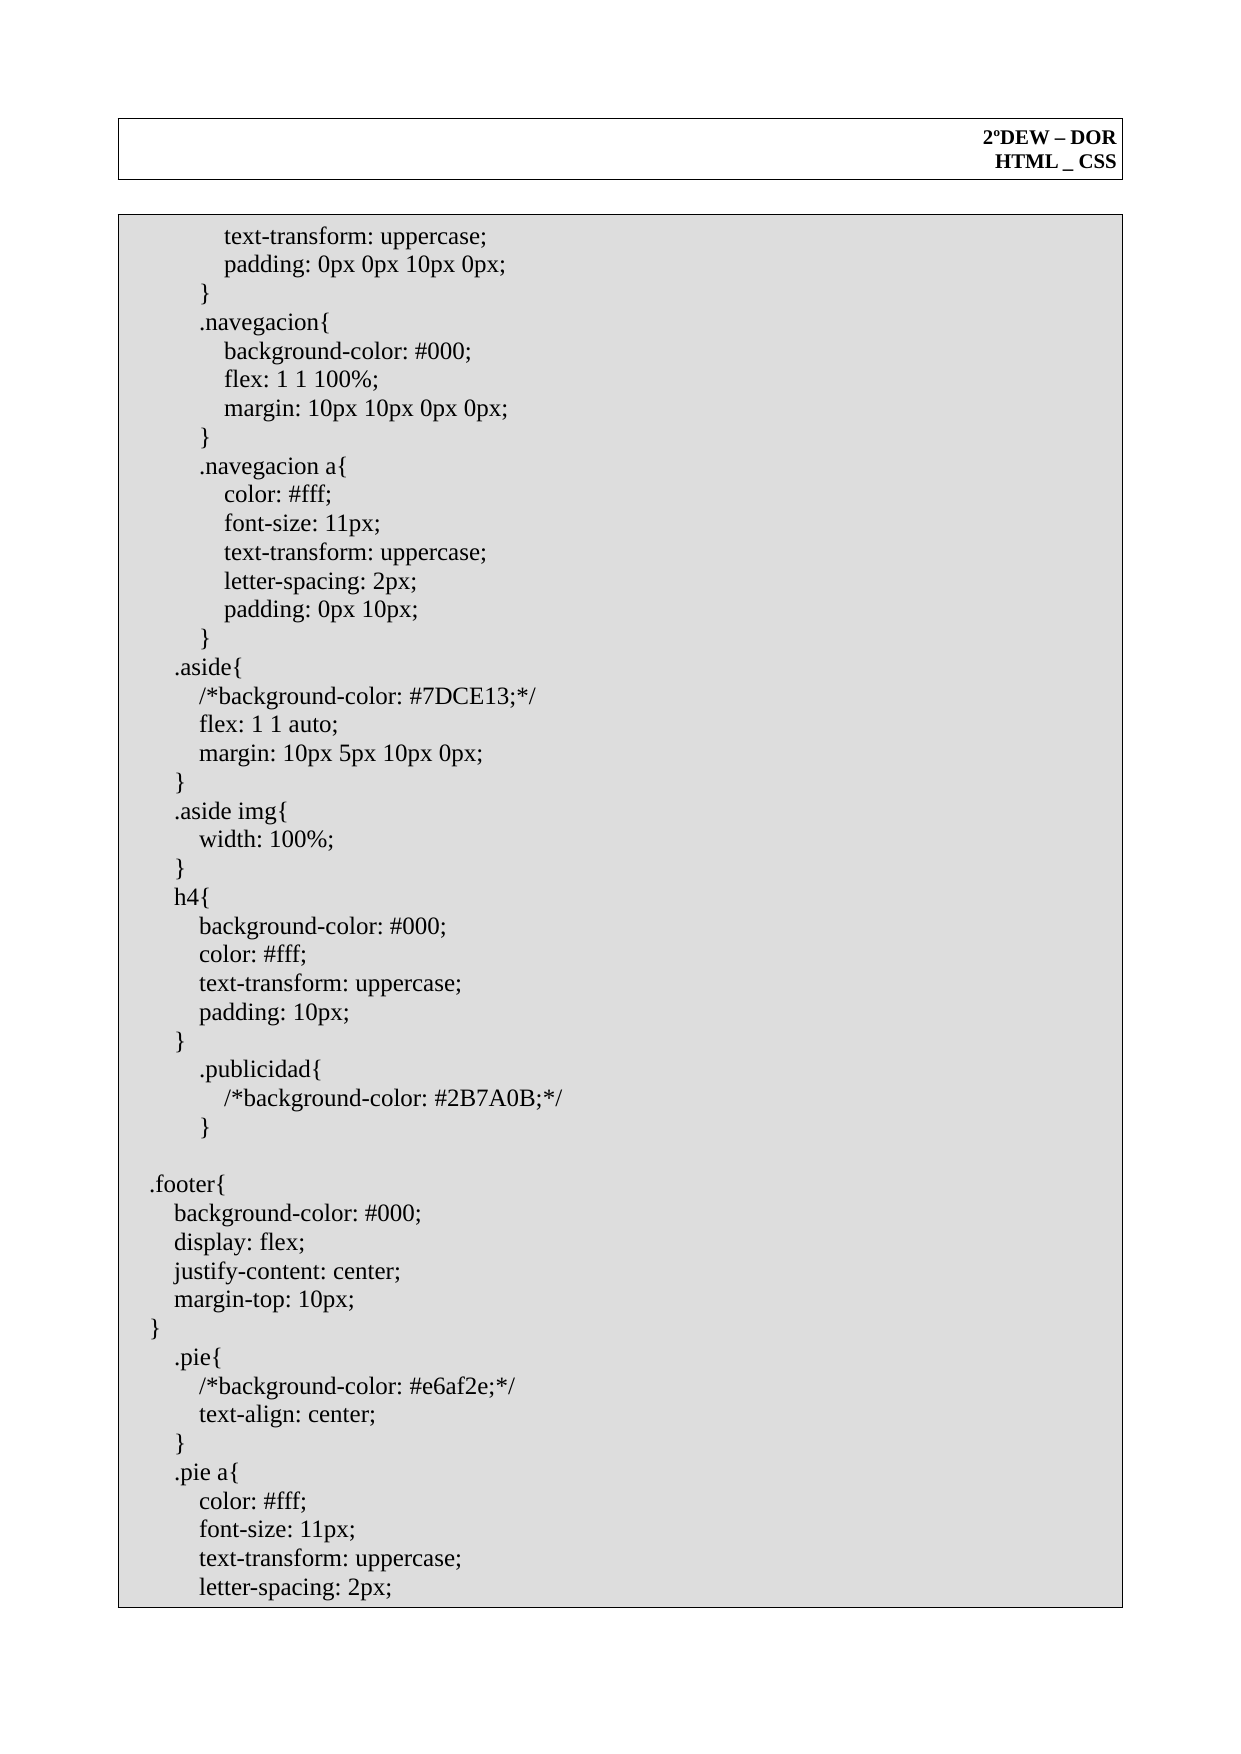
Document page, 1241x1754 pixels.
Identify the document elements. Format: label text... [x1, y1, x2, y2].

table_header text-transform: uppercase; padding: 0px 0px 10px 0px; } .navegacion{ background-color: #000; flex: 1 1 100%; margin: 10px 10px 0px 0px; } .navegacion a{ color: #fff; font-size: 11px; text-transform: uppercase; letter-spacing: 2px; padding: 0px 10px; } .aside{ /*background-color: #7DCE13;*/ flex: 1 1 auto; margin: 10px 5px 10px 0px; } .aside img{ width: 100%; } h4{ background-color: #000; color: #fff; text-transform: uppercase; padding: 10px; } .publicidad{ /*background-color: #2B7A0B;*/ } .footer{ background-color: #000; display: flex; justify-content: center; margin-top: 10px; } .pie{ /*background-color: #e6af2e;*/ text-align: center; } .pie a{ color: #fff; font-size: 11px; text-transform: uppercase; letter-spacing: 2px; [119, 215, 1122, 1607]
